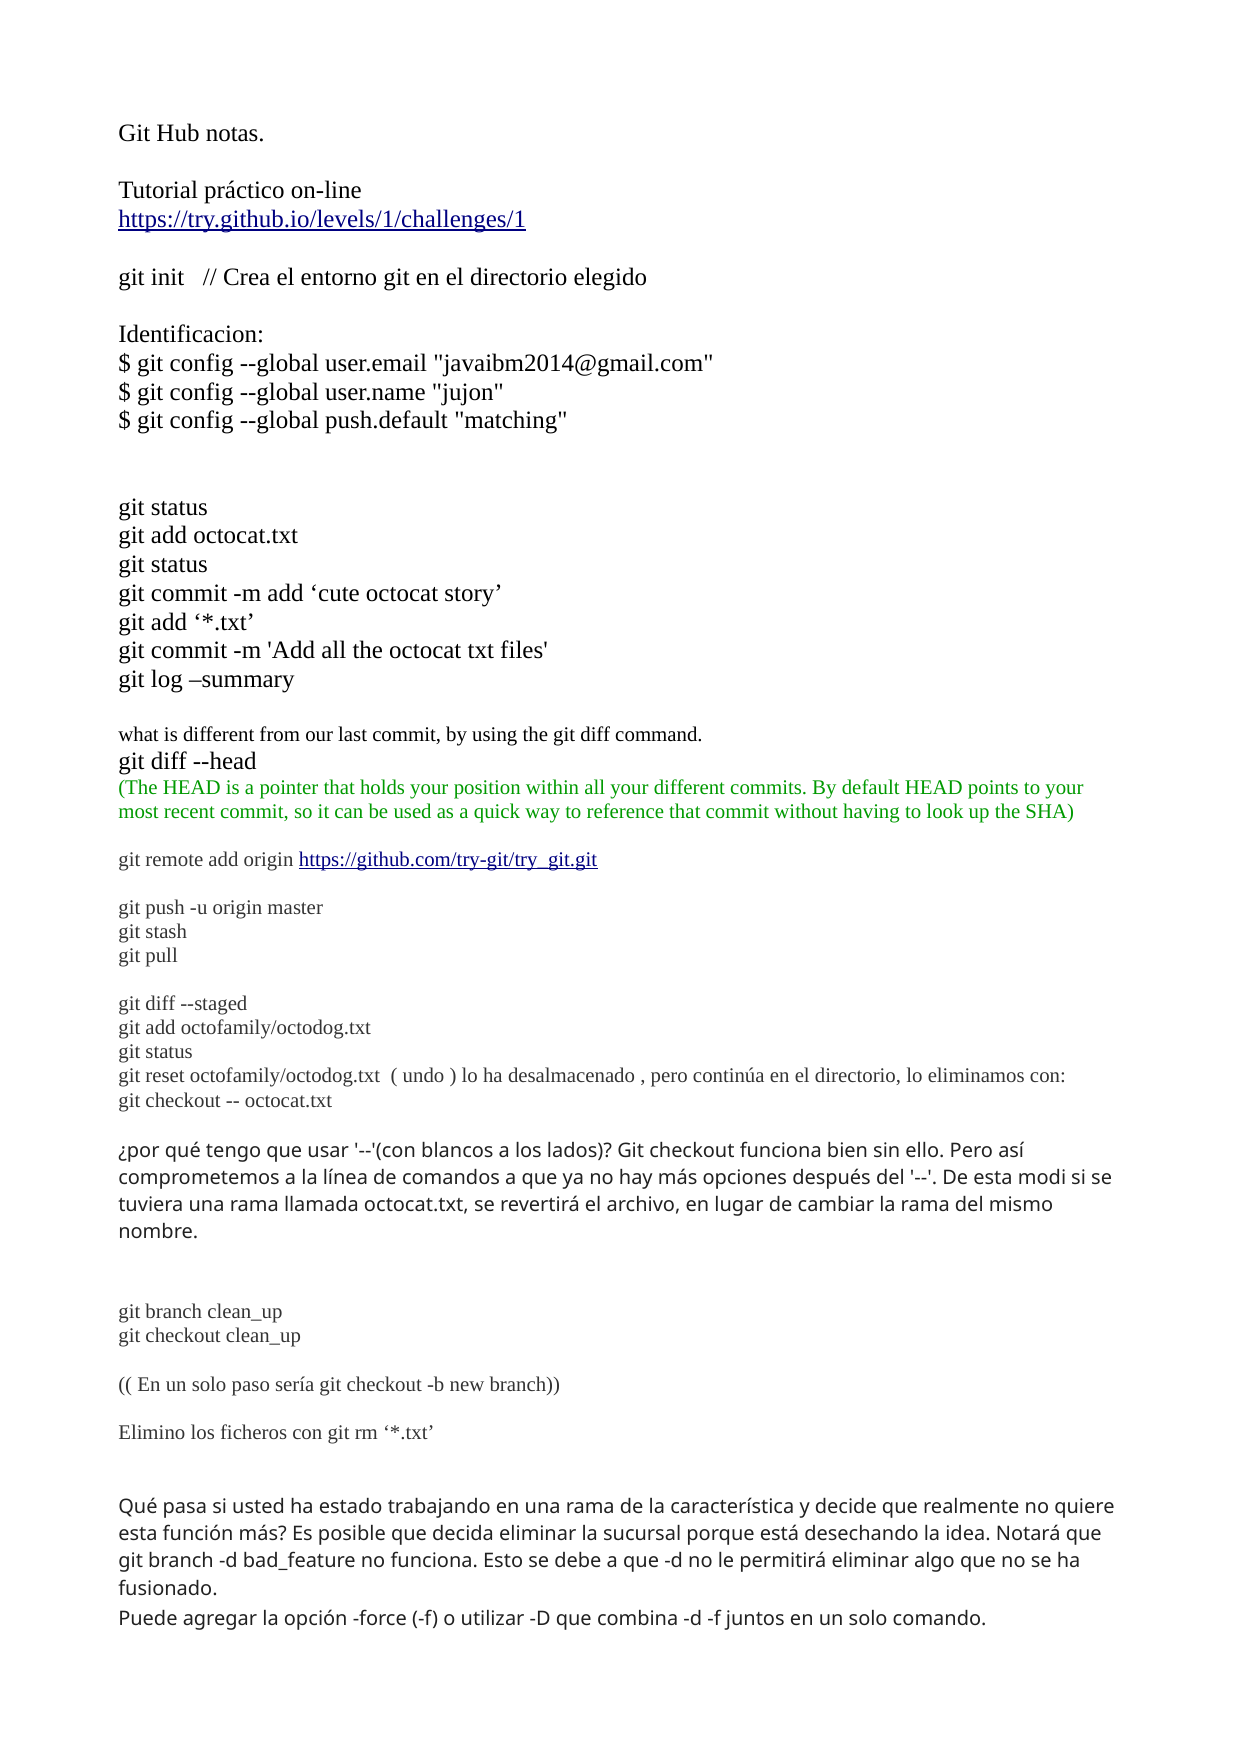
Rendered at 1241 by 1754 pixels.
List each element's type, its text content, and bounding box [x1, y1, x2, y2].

text what is different from our last commit, by using the git diff command. [118, 722, 1122, 746]
text git init // Crea el entorno git en el directorio elegido [118, 262, 1122, 291]
text git commit -m add ‘cute octocat story’ [118, 578, 1122, 607]
text git diff --head [118, 746, 1122, 775]
text git checkout clean_up [118, 1323, 1122, 1347]
text ¿por qué tengo que usar '--'(con blancos a los lados)? Git checkout funciona bien sin ello. Pero así comprometemos a la línea de comandos a que ya no hay más opciones después del '--'. De esta modi si se tuviera una rama llamada octocat.txt, se revertirá el archivo, en lugar de cambiar la rama del mismo nombre. [118, 1136, 1122, 1245]
text git branch clean_up [118, 1299, 1122, 1323]
text (The HEAD is a pointer that holds your position within all your different commits. By default HEAD points to your most recent commit, so it can be used as a quick way to reference that commit without having to look up the SHA) [118, 775, 1122, 823]
text git stash [118, 919, 1122, 943]
text Elimino los ficheros con git rm ‘*.txt’ [118, 1420, 1122, 1444]
text git remote add origin https://github.com/try-git/try_git.git [118, 847, 1122, 871]
text git checkout -- octocat.txt [118, 1087, 1122, 1112]
text git log –summary [118, 664, 1122, 693]
text $ git config --global push.default "matching" [118, 406, 1122, 434]
text Identificacion: [118, 319, 1122, 348]
text git add ‘*.txt’ [118, 607, 1122, 636]
text Qué pasa si usted ha estado trabajando en una rama de la característica y decide que realmente no quiere esta función más? Es posible que decida eliminar la sucursal porque está desechando la idea. Notará que git branch -d bad_feature no funciona. Esto se debe a que -d no le permitirá eliminar algo que no se ha fusionado. [118, 1492, 1122, 1601]
text git add octofamily/octodog.txt [118, 1015, 1122, 1039]
text $ git config --global user.email "javaibm2014@gmail.com" [118, 348, 1122, 377]
text Tutorial práctico on-line [118, 176, 1122, 204]
text https://try.github.io/levels/1/challenges/1 [118, 204, 1122, 233]
text git add octocat.txt [118, 521, 1122, 549]
text git pull [118, 943, 1122, 967]
text git status [118, 492, 1122, 521]
text Puede agregar la opción -force (-f) o utilizar -D que combina -d -f juntos en un solo comando. [118, 1601, 1122, 1631]
text (( En un solo paso sería git checkout -b new branch)) [118, 1372, 1122, 1396]
text git diff --staged [118, 991, 1122, 1015]
text $ git config --global user.name "jujon" [118, 377, 1122, 406]
text git commit -m 'Add all the octocat txt files' [118, 636, 1122, 664]
text Git Hub notas. [118, 118, 1122, 147]
text git status [118, 549, 1122, 578]
text git reset octofamily/octodog.txt ( undo ) lo ha desalmacenado , pero continúa en el directorio, lo eliminamos con: [118, 1063, 1122, 1087]
text git push -u origin master [118, 895, 1122, 919]
text git status [118, 1039, 1122, 1063]
